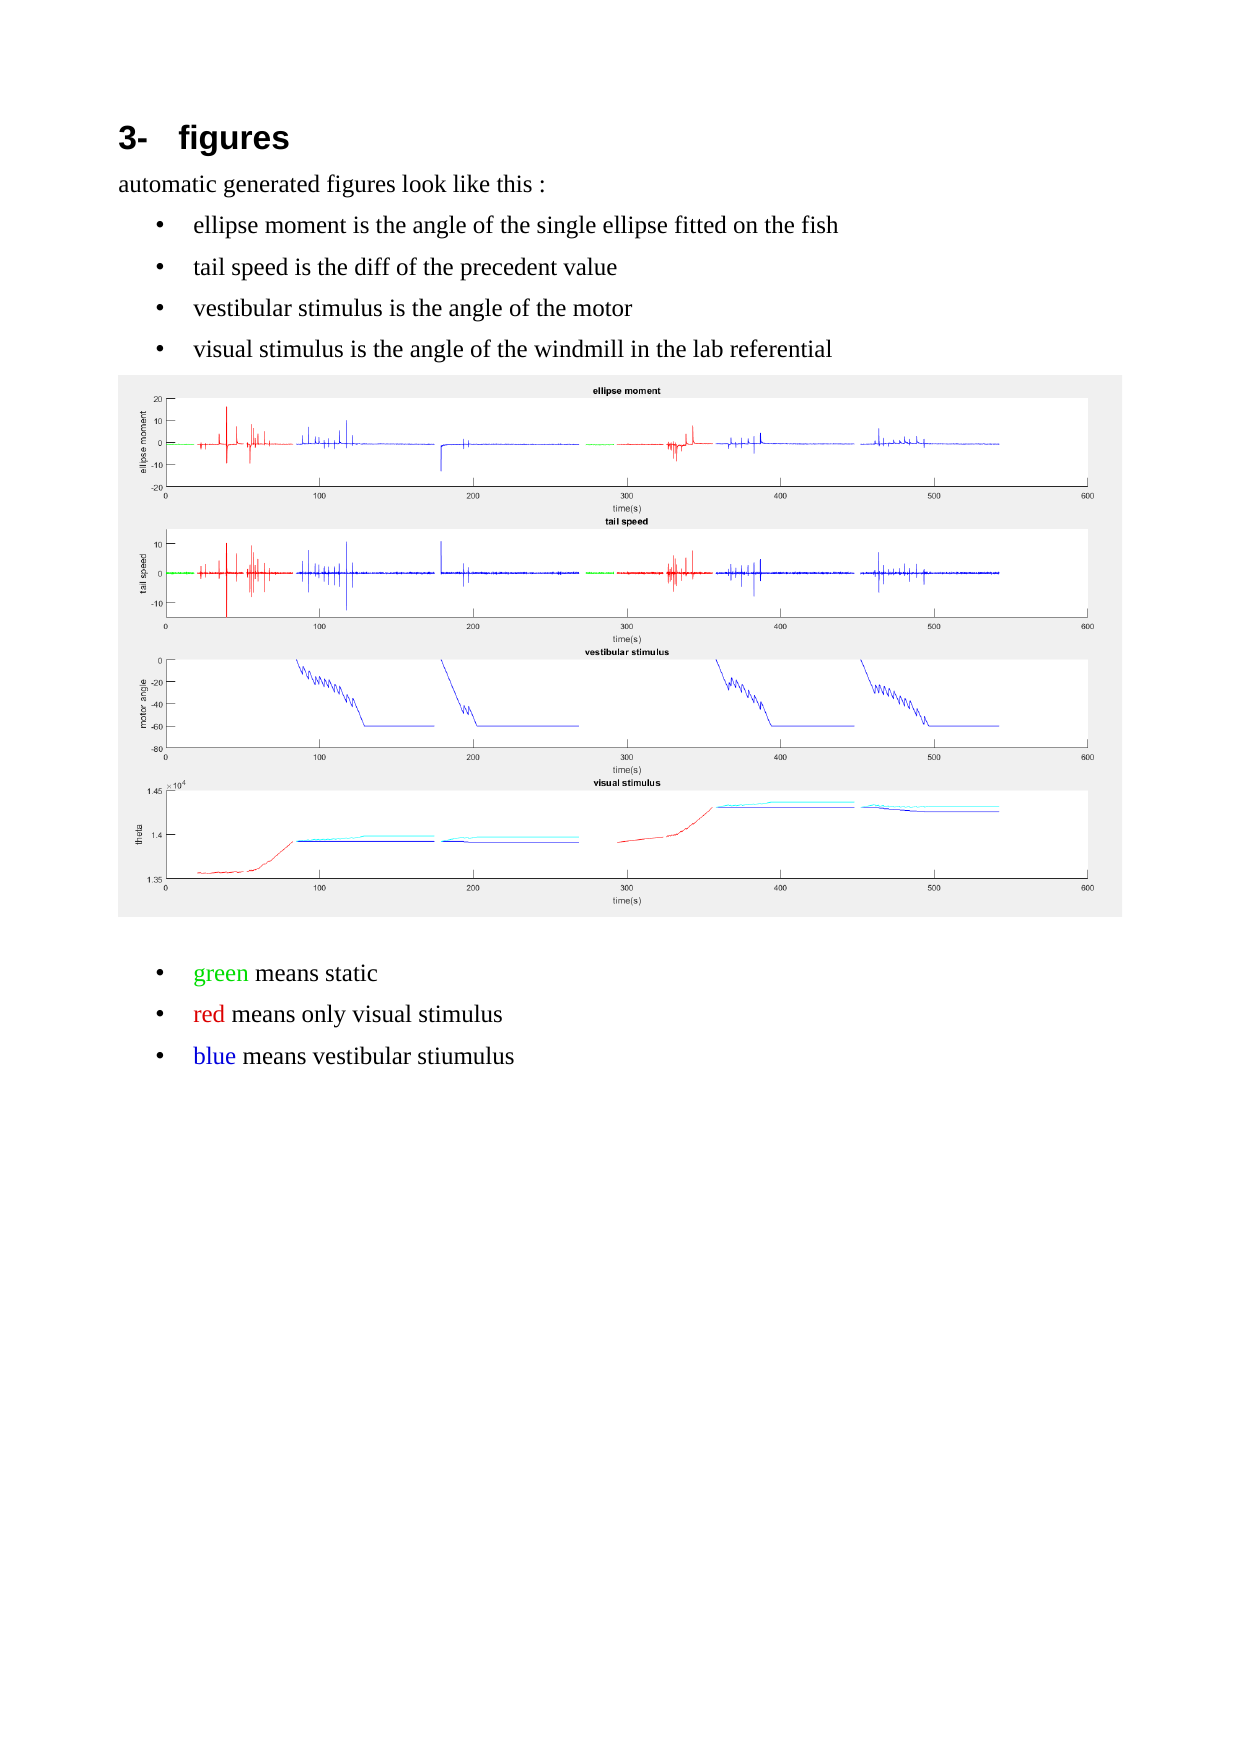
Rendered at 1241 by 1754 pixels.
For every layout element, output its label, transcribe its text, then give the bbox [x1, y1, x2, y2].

list tail speed is the diff of the precedent value [156, 252, 1122, 281]
subtitle figures [118, 118, 1122, 157]
text automatic generated figures look like this : [118, 169, 1122, 198]
list red means only visual stimulus [156, 999, 1122, 1028]
list ellipse moment is the angle of the single ellipse fitted on the fish [156, 211, 1122, 239]
picture [118, 375, 1123, 917]
list vestibular stimulus is the angle of the motor [156, 293, 1122, 322]
list green means static [156, 958, 1122, 987]
list blue means vestibular stiumulus [156, 1041, 1122, 1069]
list visual stimulus is the angle of the windmill in the lab referential [156, 334, 1122, 363]
